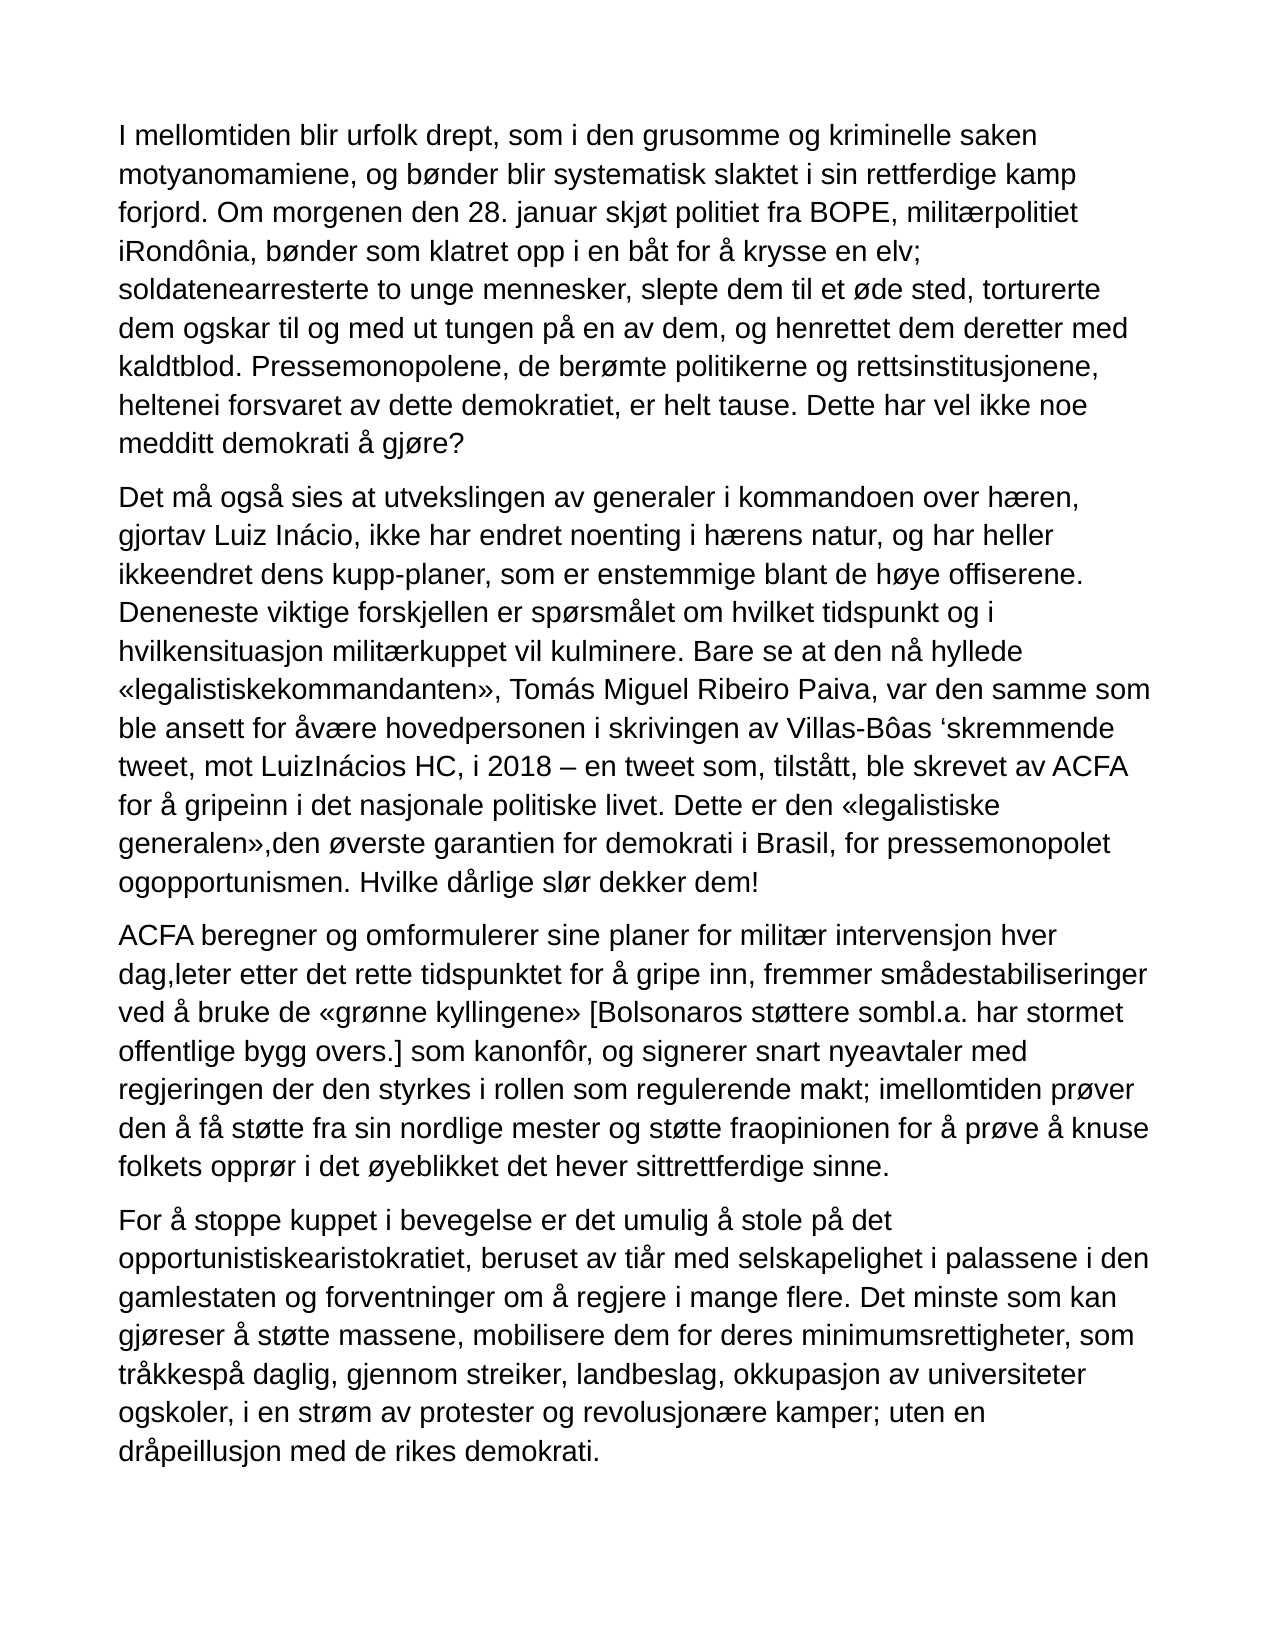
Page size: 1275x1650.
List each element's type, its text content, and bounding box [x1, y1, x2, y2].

text Det må også sies at utvekslingen av generaler i kommandoen over hæren, gjortav Luiz Inácio, ikke har endret noenting i hærens natur, og har heller ikkeendret dens kupp-planer, som er enstemmige blant de høye offiserene. Deneneste viktige forskjellen er spørsmålet om hvilket tidspunkt og i hvilkensituasjon militærkuppet vil kulminere. Bare se at den nå hyllede «legalistiskekommandanten», Tomás Miguel Ribeiro Paiva, var den samme som ble ansett for åvære hovedpersonen i skrivingen av Villas-Bôas ‘skremmende tweet, mot LuizInácios HC, i 2018 – en tweet som, tilstått, ble skrevet av ACFA for å gripeinn i det nasjonale politiske livet. Dette er den «legalistiske generalen»,den øverste garantien for demokrati i Brasil, for pressemonopolet ogopportunismen. Hvilke dårlige slør dekker dem! [118, 479, 1157, 898]
text For å stoppe kuppet i bevegelse er det umulig å stole på det opportunistiskearistokratiet, beruset av tiår med selskapelighet i palassene i den gamlestaten og forventninger om å regjere i mange flere. Det minste som kan gjøreser å støtte massene, mobilisere dem for deres minimumsrettigheter, som tråkkespå daglig, gjennom streiker, landbeslag, okkupasjon av universiteter ogskoler, i en strøm av protester og revolusjonære kamper; uten en dråpeillusjon med de rikes demokrati. [118, 1202, 1157, 1467]
text ACFA beregner og omformulerer sine planer for militær intervensjon hver dag,leter etter det rette tidspunktet for å gripe inn, fremmer smådestabiliseringer ved å bruke de «grønne kyllingene» [Bolsonaros støttere sombl.a. har stormet offentlige bygg overs.] som kanonfôr, og signerer snart nyeavtaler med regjeringen der den styrkes i rollen som regulerende makt; imellomtiden prøver den å få støtte fra sin nordlige mester og støtte fraopinionen for å prøve å knuse folkets opprør i det øyeblikket det hever sittrettferdige sinne. [118, 918, 1157, 1183]
text I mellomtiden blir urfolk drept, som i den grusomme og kriminelle saken motyanomamiene, og bønder blir systematisk slaktet i sin rettferdige kamp forjord. Om morgenen den 28. januar skjøt politiet fra BOPE, militærpolitiet iRondônia, bønder som klatret opp i en båt for å krysse en elv; soldatenearresterte to unge mennesker, slepte dem til et øde sted, torturerte dem ogskar til og med ut tungen på en av dem, og henrettet dem deretter med kaldtblod. Pressemonopolene, de berømte politikerne og rettsinstitusjonene, heltenei forsvaret av dette demokratiet, er helt tause. Dette har vel ikke noe medditt demokrati å gjøre? [118, 118, 1157, 460]
